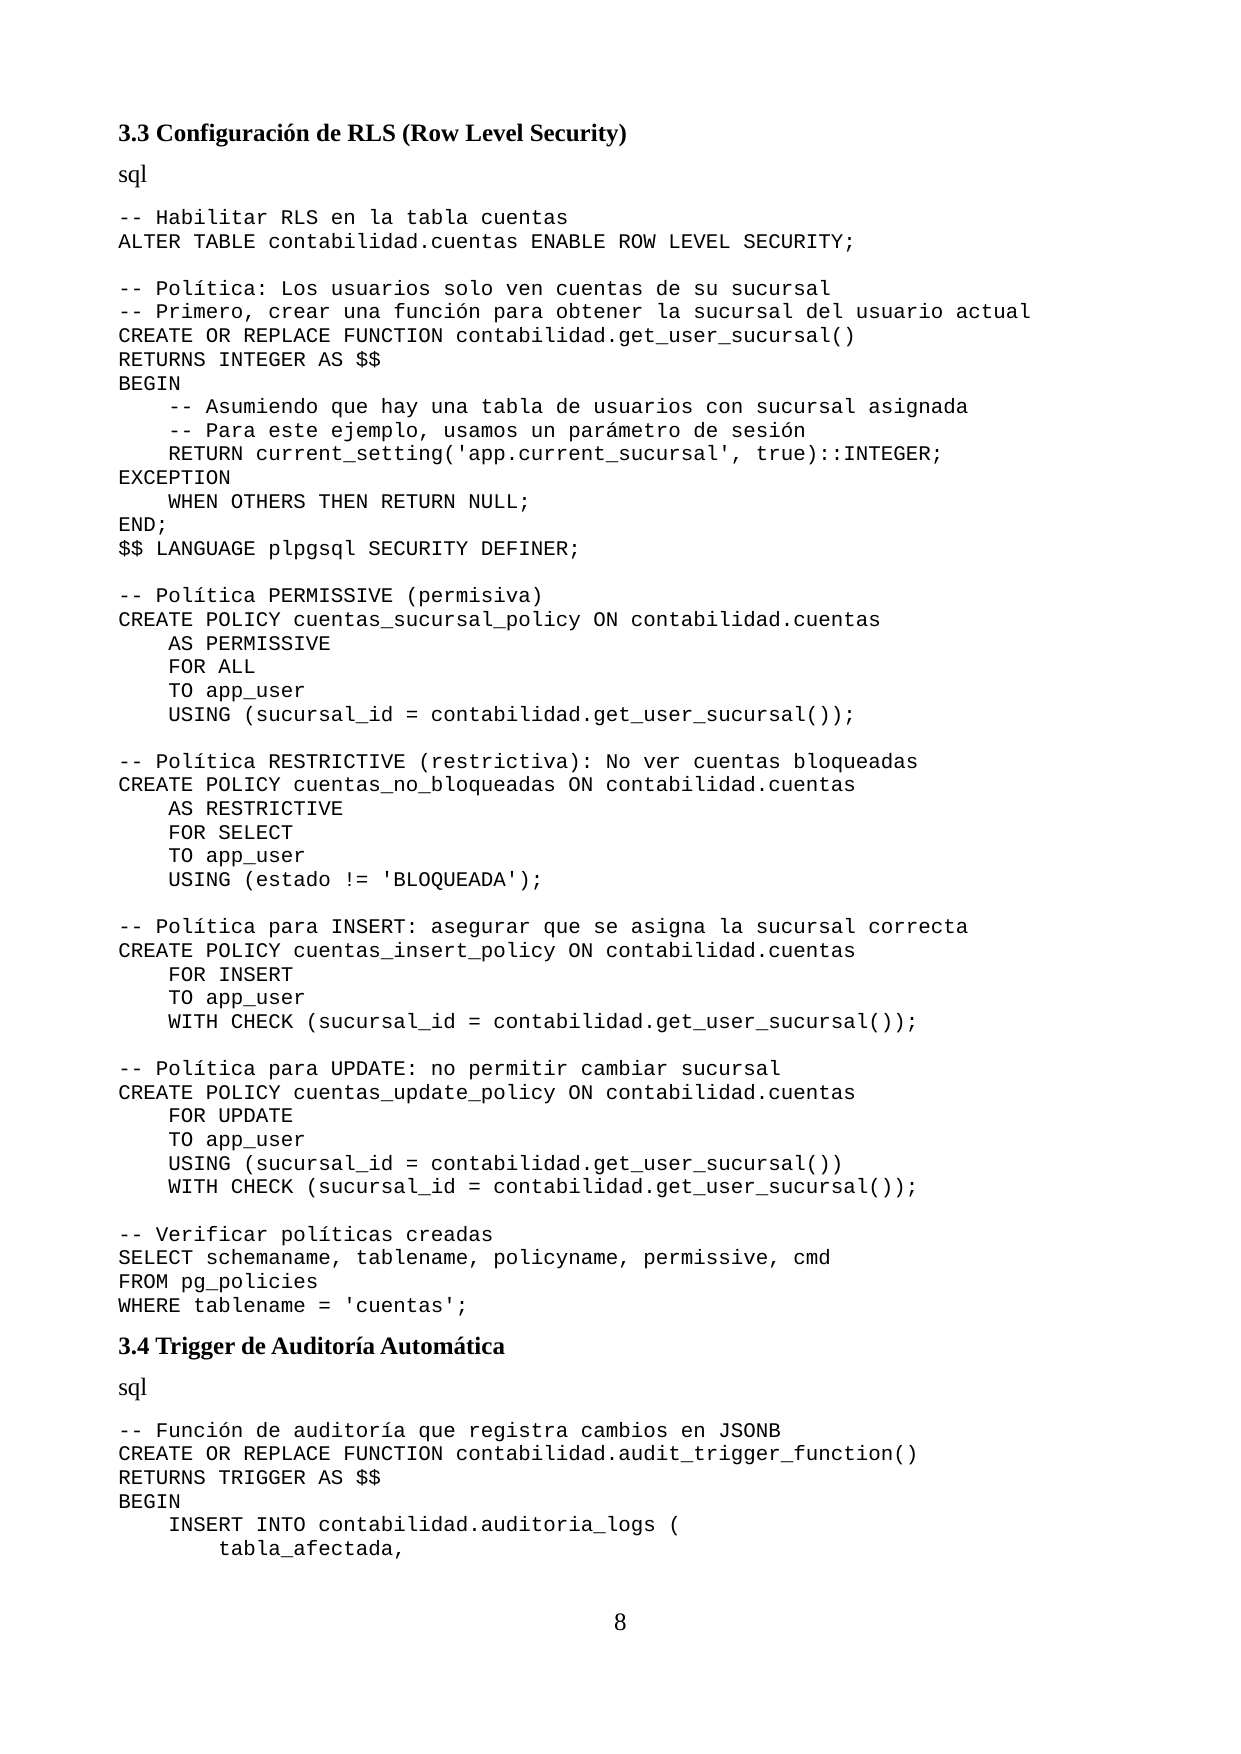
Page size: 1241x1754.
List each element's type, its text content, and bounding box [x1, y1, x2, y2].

text WHEN OTHERS THEN RETURN NULL; [118, 491, 1122, 514]
text ALTER TABLE contabilidad.cuentas ENABLE ROW LEVEL SECURITY; [118, 231, 1122, 254]
text CREATE POLICY cuentas_insert_policy ON contabilidad.cuentas [118, 940, 1122, 964]
text -- Verificar políticas creadas [118, 1224, 1122, 1247]
text -- Política para UPDATE: no permitir cambiar sucursal [118, 1058, 1122, 1082]
text FOR SELECT [118, 822, 1122, 845]
text FROM pg_policies [118, 1271, 1122, 1295]
text CREATE POLICY cuentas_sucursal_policy ON contabilidad.cuentas [118, 609, 1122, 633]
text $$ LANGUAGE plpgsql SECURITY DEFINER; [118, 538, 1122, 562]
text sql [118, 159, 1122, 188]
text -- Política RESTRICTIVE (restrictiva): No ver cuentas bloqueadas [118, 751, 1122, 774]
text TO app_user [118, 845, 1122, 869]
text RETURNS INTEGER AS $$ [118, 349, 1122, 372]
text -- Para este ejemplo, usamos un parámetro de sesión [118, 420, 1122, 443]
subtitle 3.4 Trigger de Auditoría Automática [118, 1331, 1122, 1359]
text WHERE tablename = 'cuentas'; [118, 1295, 1122, 1318]
text CREATE POLICY cuentas_no_bloqueadas ON contabilidad.cuentas [118, 774, 1122, 798]
text TO app_user [118, 1129, 1122, 1153]
text -- Función de auditoría que registra cambios en JSONB [118, 1420, 1122, 1443]
text -- Asumiendo que hay una tabla de usuarios con sucursal asignada [118, 396, 1122, 420]
text CREATE OR REPLACE FUNCTION contabilidad.get_user_sucursal() [118, 325, 1122, 349]
text EXCEPTION [118, 467, 1122, 491]
text END; [118, 514, 1122, 538]
text FOR ALL [118, 656, 1122, 680]
text USING (estado != 'BLOQUEADA'); [118, 869, 1122, 893]
text RETURN current_setting('app.current_sucursal', true)::INTEGER; [118, 443, 1122, 467]
text CREATE POLICY cuentas_update_policy ON contabilidad.cuentas [118, 1082, 1122, 1106]
text BEGIN [118, 372, 1122, 396]
subtitle 3.3 Configuración de RLS (Row Level Security) [118, 118, 1122, 147]
text RETURNS TRIGGER AS $$ [118, 1467, 1122, 1491]
text -- Política para INSERT: asegurar que se asigna la sucursal correcta [118, 916, 1122, 940]
text tabla_afectada, [118, 1538, 1122, 1562]
text -- Habilitar RLS en la tabla cuentas [118, 207, 1122, 231]
text TO app_user [118, 680, 1122, 703]
text USING (sucursal_id = contabilidad.get_user_sucursal()); [118, 703, 1122, 727]
text TO app_user [118, 987, 1122, 1011]
text BEGIN [118, 1491, 1122, 1514]
text USING (sucursal_id = contabilidad.get_user_sucursal()) [118, 1153, 1122, 1176]
text CREATE OR REPLACE FUNCTION contabilidad.audit_trigger_function() [118, 1443, 1122, 1467]
text INSERT INTO contabilidad.auditoria_logs ( [118, 1514, 1122, 1538]
text WITH CHECK (sucursal_id = contabilidad.get_user_sucursal()); [118, 1176, 1122, 1200]
text -- Política PERMISSIVE (permisiva) [118, 585, 1122, 609]
text FOR INSERT [118, 964, 1122, 987]
text -- Política: Los usuarios solo ven cuentas de su sucursal [118, 278, 1122, 302]
text SELECT schemaname, tablename, policyname, permissive, cmd [118, 1247, 1122, 1271]
text AS PERMISSIVE [118, 633, 1122, 656]
text -- Primero, crear una función para obtener la sucursal del usuario actual [118, 302, 1122, 325]
text WITH CHECK (sucursal_id = contabilidad.get_user_sucursal()); [118, 1011, 1122, 1034]
text sql [118, 1372, 1122, 1401]
text AS RESTRICTIVE [118, 798, 1122, 822]
text FOR UPDATE [118, 1106, 1122, 1129]
